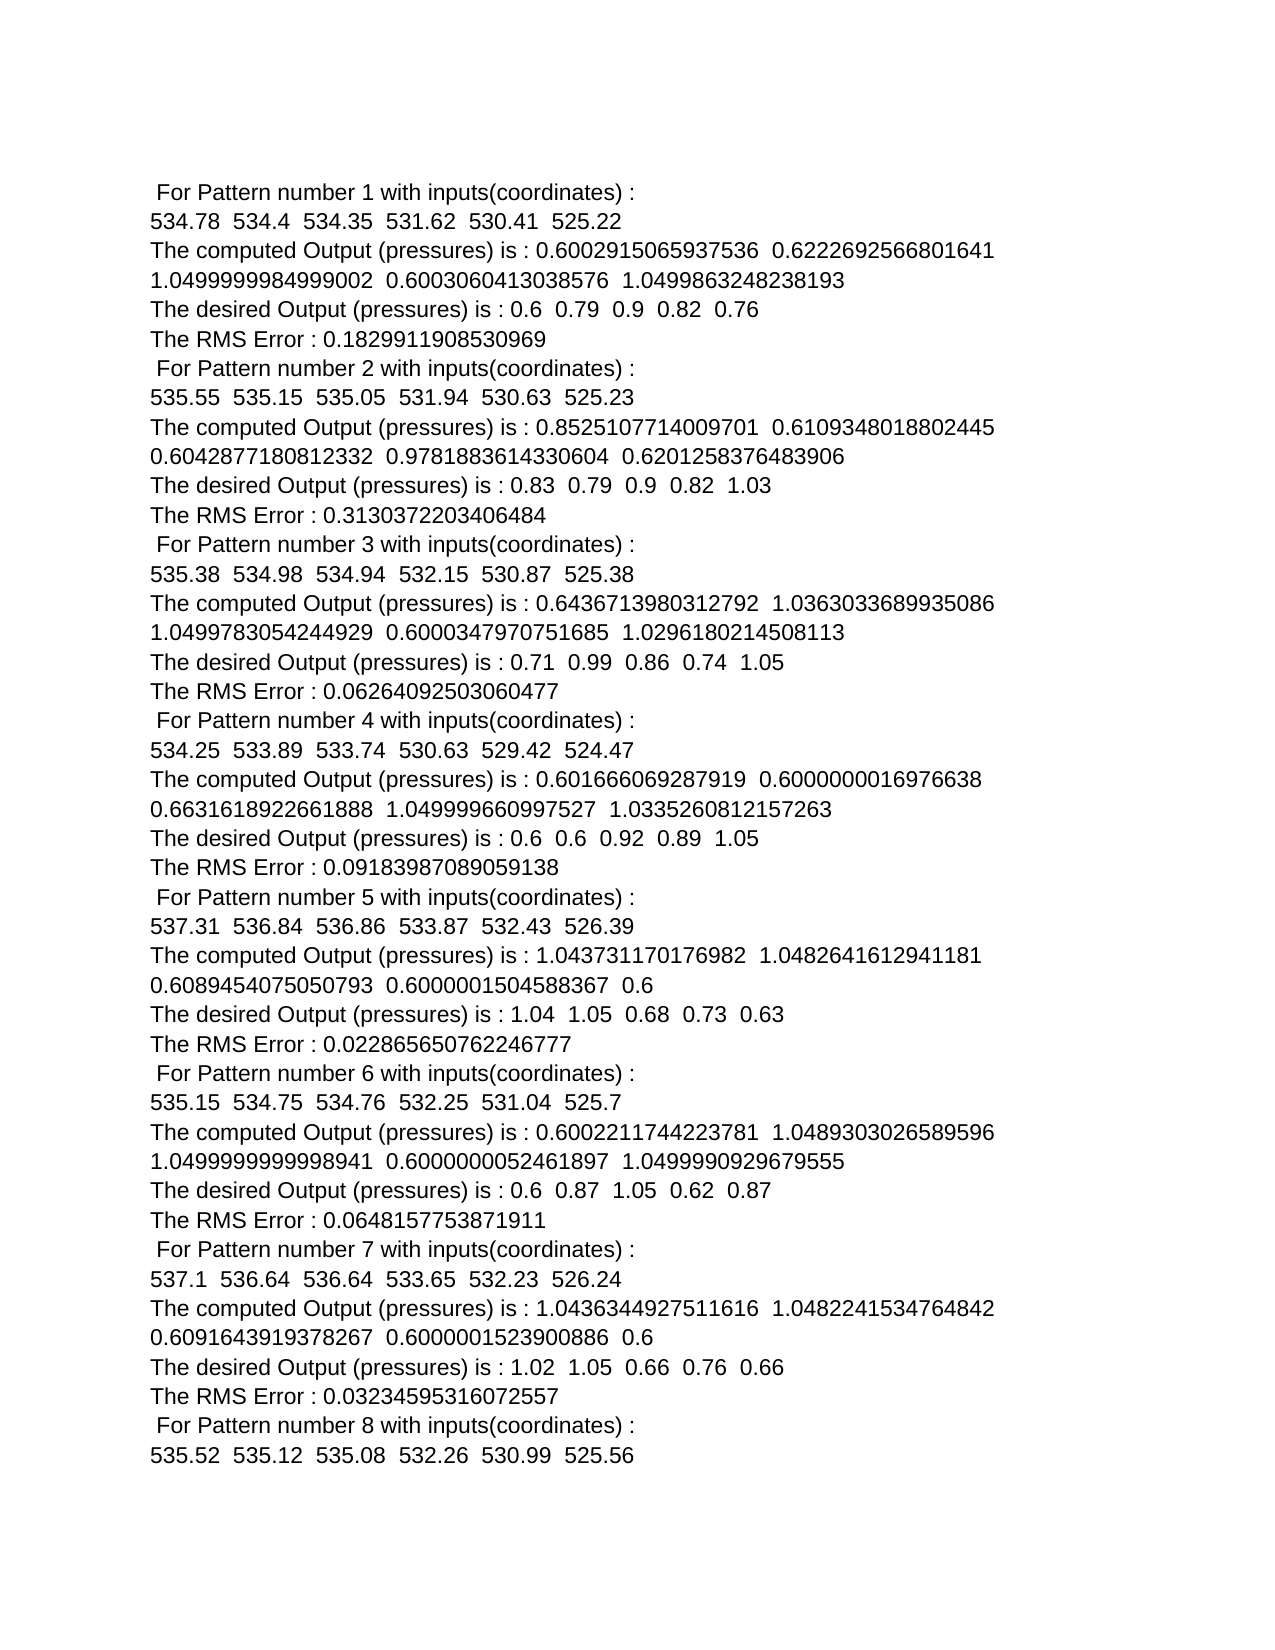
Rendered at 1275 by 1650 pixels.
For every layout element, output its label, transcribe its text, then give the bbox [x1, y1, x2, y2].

text The desired Output (pressures) is : 1.04 1.05 0.68 0.73 0.63 [150, 1002, 1125, 1027]
text The desired Output (pressures) is : 0.6 0.79 0.9 0.82 0.76 [150, 297, 1125, 322]
text For Pattern number 1 with inputs(coordinates) : [150, 179, 1125, 205]
text The RMS Error : 0.3130372203406484 [150, 502, 1125, 528]
text The RMS Error : 0.09183987089059138 [150, 855, 1125, 881]
text The RMS Error : 0.06264092503060477 [150, 679, 1125, 704]
text The computed Output (pressures) is : 0.6436713980312792 1.0363033689935086 1.0499783054244929 0.6000347970751685 1.0296180214508113 [150, 591, 1125, 646]
text 537.31 536.84 536.86 533.87 532.43 526.39 [150, 914, 1125, 939]
text The computed Output (pressures) is : 0.8525107714009701 0.6109348018802445 0.6042877180812332 0.9781883614330604 0.6201258376483906 [150, 414, 1125, 469]
text 535.38 534.98 534.94 532.15 530.87 525.38 [150, 561, 1125, 587]
text The desired Output (pressures) is : 0.6 0.87 1.05 0.62 0.87 [150, 1178, 1125, 1204]
text For Pattern number 5 with inputs(coordinates) : [150, 884, 1125, 910]
text For Pattern number 3 with inputs(coordinates) : [150, 532, 1125, 557]
text For Pattern number 4 with inputs(coordinates) : [150, 708, 1125, 734]
text 535.52 535.12 535.08 532.26 530.99 525.56 [150, 1442, 1125, 1468]
text For Pattern number 2 with inputs(coordinates) : [150, 356, 1125, 381]
text The desired Output (pressures) is : 0.71 0.99 0.86 0.74 1.05 [150, 649, 1125, 675]
text For Pattern number 6 with inputs(coordinates) : [150, 1061, 1125, 1086]
text The computed Output (pressures) is : 0.6002211744223781 1.0489303026589596 1.0499999999998941 0.6000000052461897 1.0499990929679555 [150, 1119, 1125, 1174]
text 535.55 535.15 535.05 531.94 530.63 525.23 [150, 385, 1125, 411]
text The computed Output (pressures) is : 0.601666069287919 0.6000000016976638 0.6631618922661888 1.049999660997527 1.0335260812157263 [150, 767, 1125, 822]
text The desired Output (pressures) is : 0.83 0.79 0.9 0.82 1.03 [150, 473, 1125, 499]
text The computed Output (pressures) is : 1.043731170176982 1.0482641612941181 0.6089454075050793 0.6000001504588367 0.6 [150, 943, 1125, 998]
text The RMS Error : 0.022865650762246777 [150, 1031, 1125, 1057]
text 534.25 533.89 533.74 530.63 529.42 524.47 [150, 737, 1125, 763]
text The RMS Error : 0.0648157753871911 [150, 1207, 1125, 1233]
text The desired Output (pressures) is : 1.02 1.05 0.66 0.76 0.66 [150, 1354, 1125, 1380]
text 535.15 534.75 534.76 532.25 531.04 525.7 [150, 1090, 1125, 1116]
text The RMS Error : 0.03234595316072557 [150, 1384, 1125, 1409]
text The desired Output (pressures) is : 0.6 0.6 0.92 0.89 1.05 [150, 826, 1125, 851]
text For Pattern number 7 with inputs(coordinates) : [150, 1237, 1125, 1262]
text 537.1 536.64 536.64 533.65 532.23 526.24 [150, 1266, 1125, 1292]
text The computed Output (pressures) is : 1.0436344927511616 1.0482241534764842 0.6091643919378267 0.6000001523900886 0.6 [150, 1296, 1125, 1351]
text The computed Output (pressures) is : 0.6002915065937536 0.6222692566801641 1.0499999984999002 0.6003060413038576 1.0499863248238193 [150, 238, 1125, 293]
text For Pattern number 8 with inputs(coordinates) : [150, 1413, 1125, 1439]
text The RMS Error : 0.1829911908530969 [150, 326, 1125, 352]
text 534.78 534.4 534.35 531.62 530.41 525.22 [150, 209, 1125, 234]
